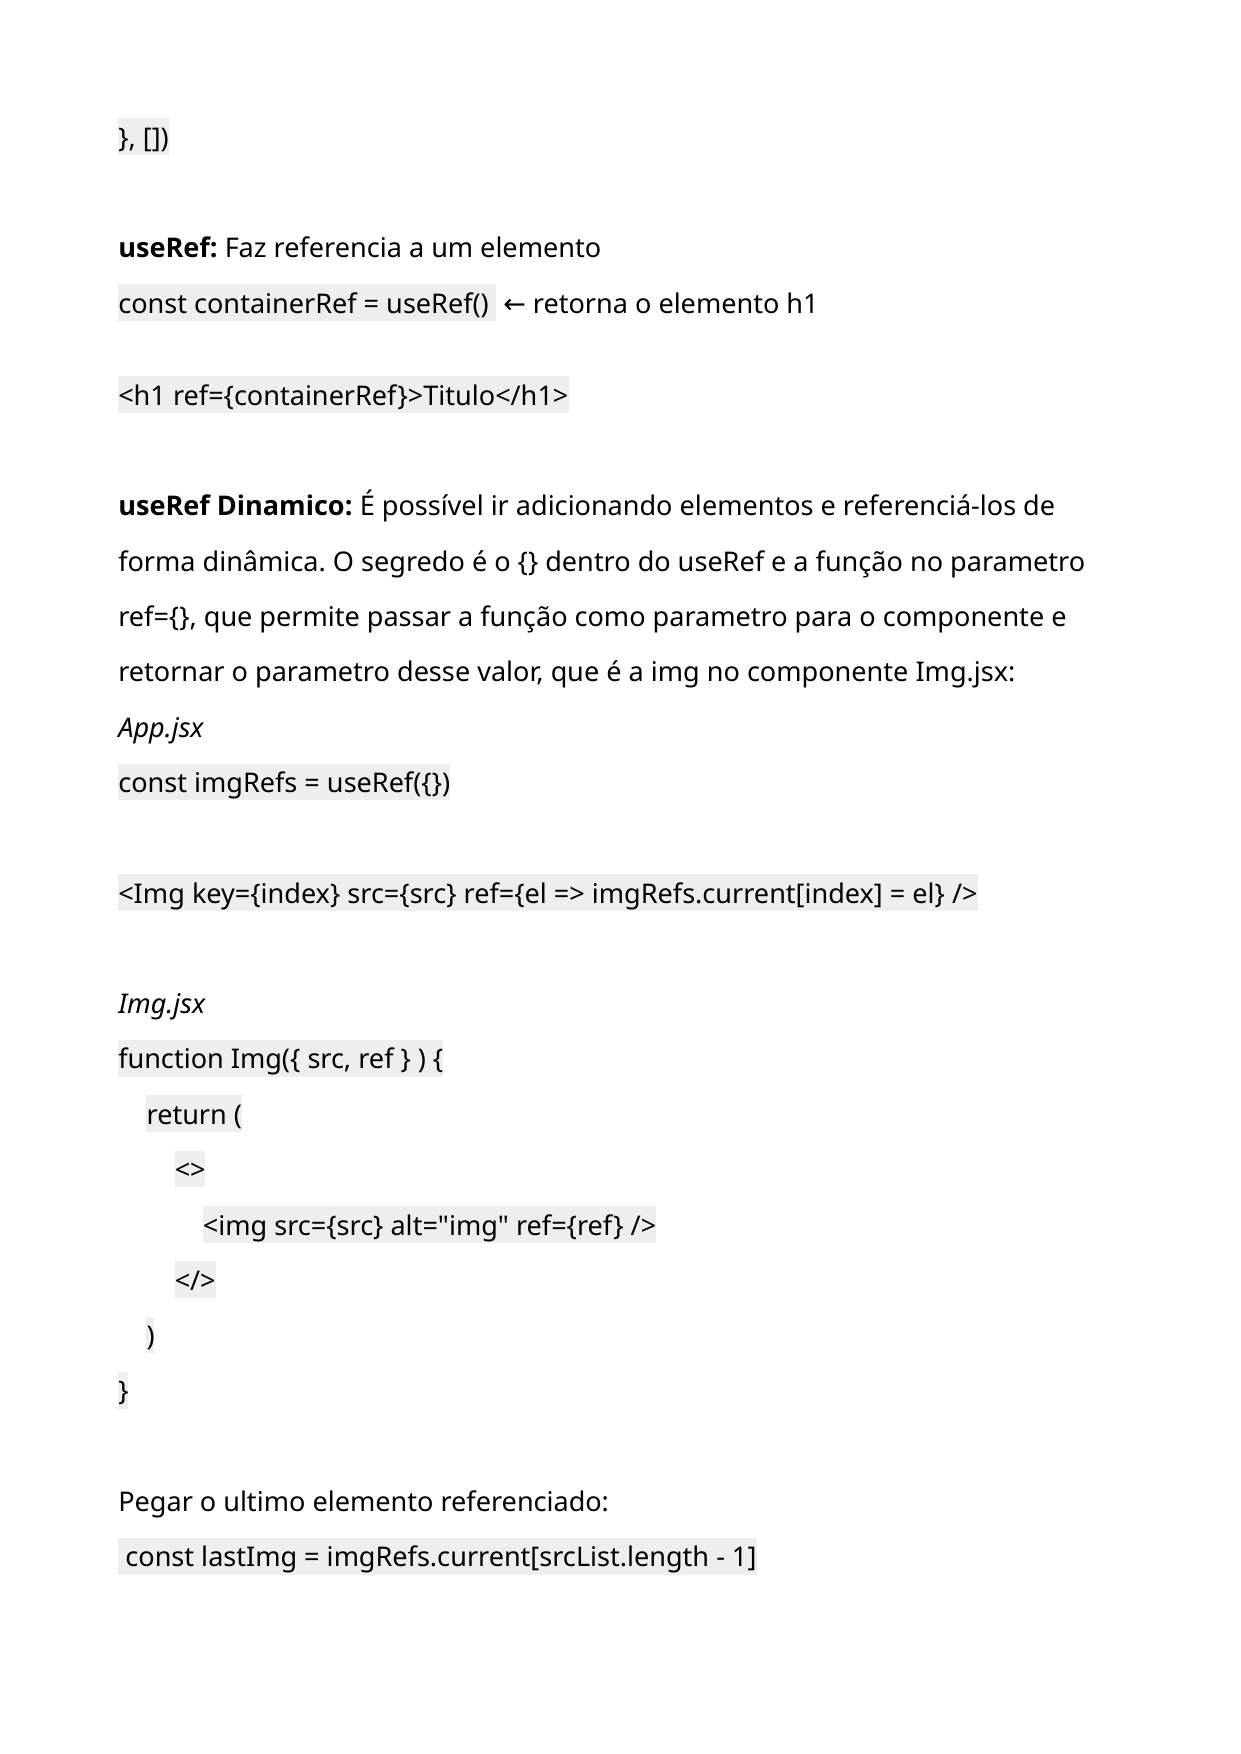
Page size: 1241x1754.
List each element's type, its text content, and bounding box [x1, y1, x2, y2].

text Img.jsx [118, 985, 1122, 1022]
text const imgRefs = useRef({}) [118, 763, 1122, 800]
text <img src={src} alt="img" ref={ref} /> [118, 1206, 1122, 1243]
text useRef: Faz referencia a um elemento [118, 229, 1122, 266]
text }, []) [118, 118, 1122, 155]
text <h1 ref={containerRef}>Titulo</h1> [118, 376, 1122, 413]
text function Img({ src, ref } ) { [118, 1040, 1122, 1077]
text <Img key={index} src={src} ref={el => imgRefs.current[index] = el} /> [118, 874, 1122, 911]
text useRef Dinamico: É possível ir adicionando elementos e referenciá-los de forma dinâmica. O segredo é o {} dentro do useRef e a função no parametro ref={}, que permite passar a função como parametro para o componente e retornar o parametro desse valor, que é a img no componente Img.jsx: [118, 487, 1122, 690]
text </> [118, 1261, 1122, 1298]
text return ( [118, 1095, 1122, 1132]
text <> [118, 1151, 1122, 1187]
text ) [118, 1317, 1122, 1353]
text } [118, 1372, 1122, 1409]
text const containerRef = useRef() ← retorna o elemento h1 [118, 284, 1122, 321]
text const lastImg = imgRefs.current[srcList.length - 1] [118, 1538, 1122, 1575]
text App.jsx [118, 708, 1122, 745]
text Pegar o ultimo elemento referenciado: [118, 1482, 1122, 1519]
